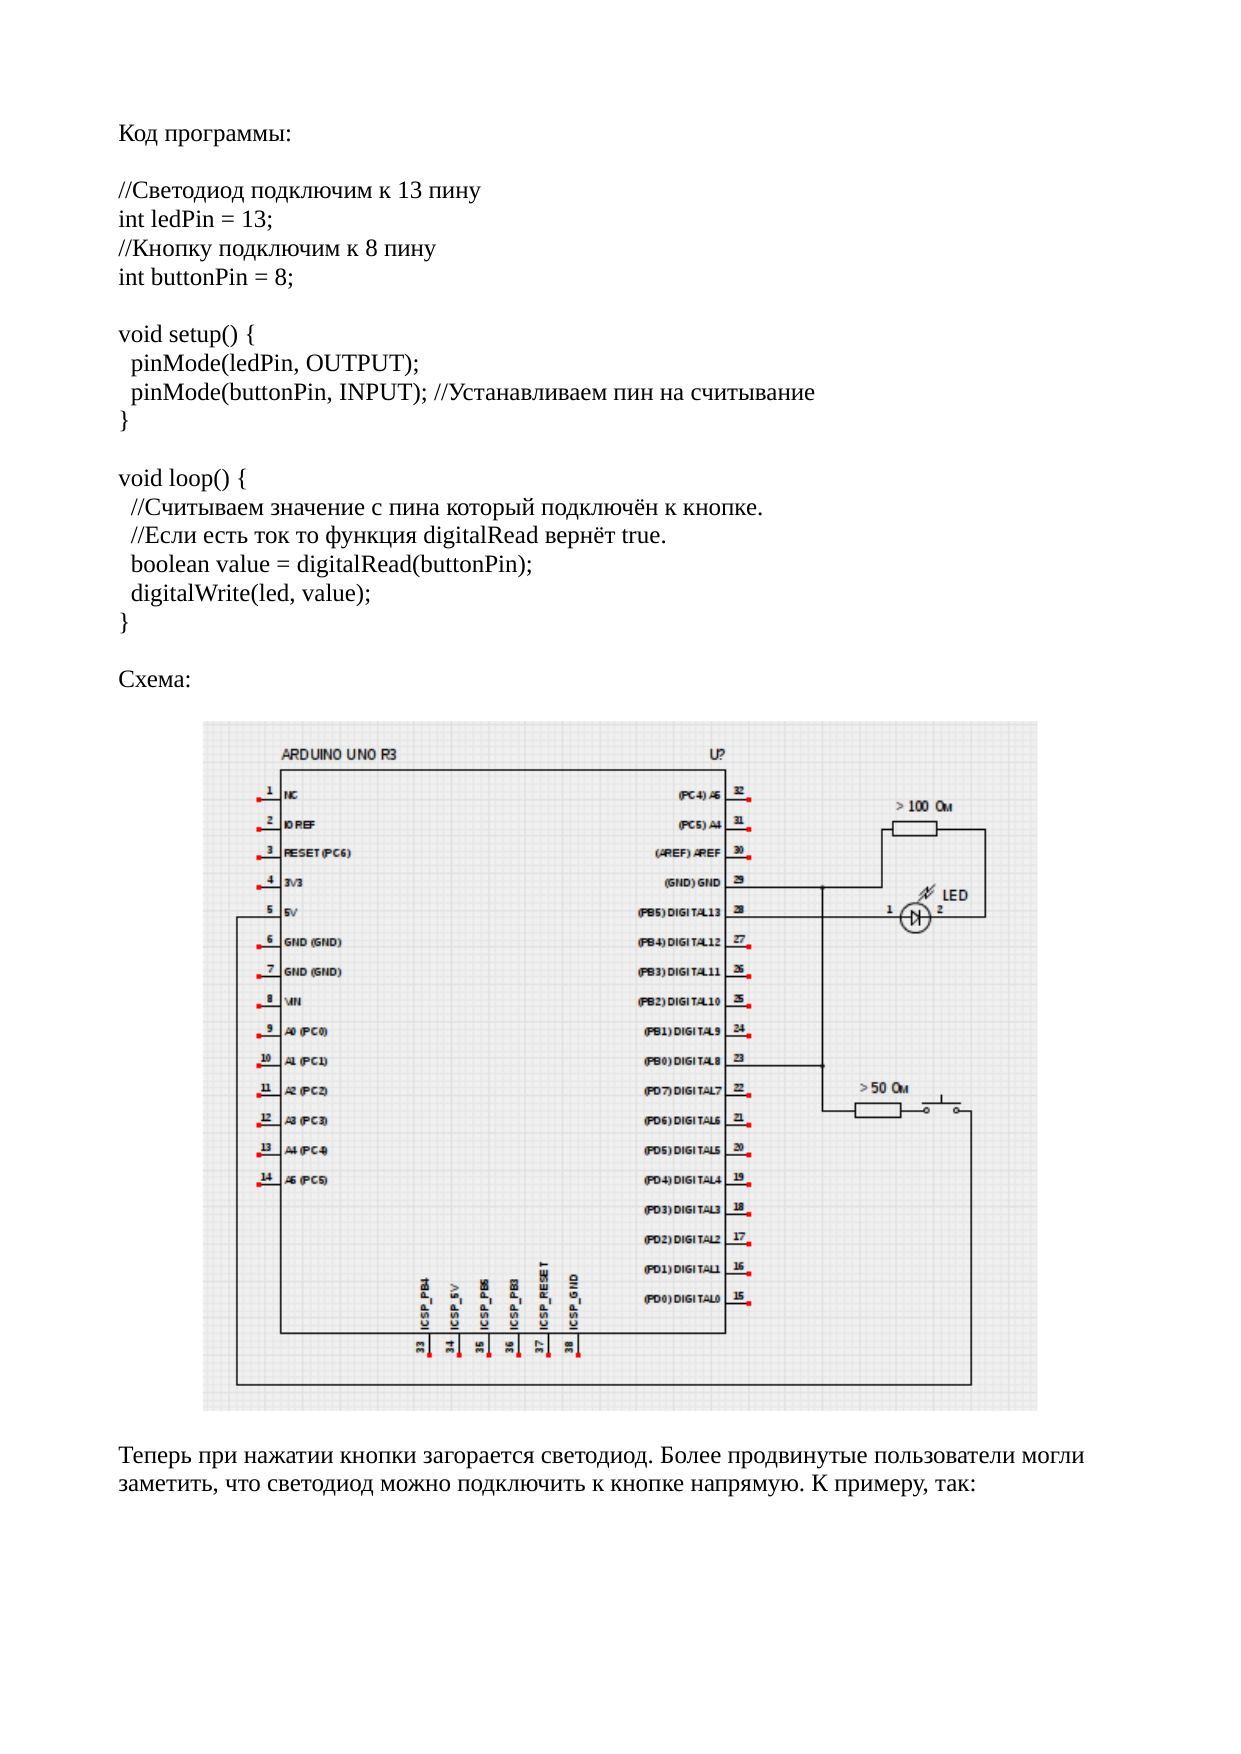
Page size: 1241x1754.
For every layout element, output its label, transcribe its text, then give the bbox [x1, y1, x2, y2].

text boolean value = digitalRead(buttonPin); [118, 549, 1122, 578]
text digitalWrite(led, value); [118, 578, 1122, 607]
text int ledPin = 13; [118, 204, 1122, 233]
text pinMode(buttonPin, INPUT); //Устанавливаем пин на считывание [118, 377, 1122, 406]
text Теперь при нажатии кнопки загорается светодиод. Более продвинутые пользователи могли заметить, что светодиод можно подключить к кнопке напрямую. К примеру, так: [118, 1440, 1122, 1497]
text //Светодиод подключим к 13 пину [118, 176, 1122, 204]
text void loop() { [118, 463, 1122, 492]
text Схема: [118, 664, 1122, 693]
text //Кнопку подключим к 8 пину [118, 233, 1122, 262]
text //Если есть ток то функция digitalRead вернёт true. [118, 521, 1122, 549]
text Код программы: [118, 118, 1122, 147]
text } [118, 406, 1122, 434]
text //Считываем значение с пина который подключён к кнопке. [118, 492, 1122, 521]
picture [202, 721, 1038, 1411]
text pinMode(ledPin, OUTPUT); [118, 348, 1122, 377]
text void setup() { [118, 319, 1122, 348]
text } [118, 607, 1122, 636]
text int buttonPin = 8; [118, 262, 1122, 291]
